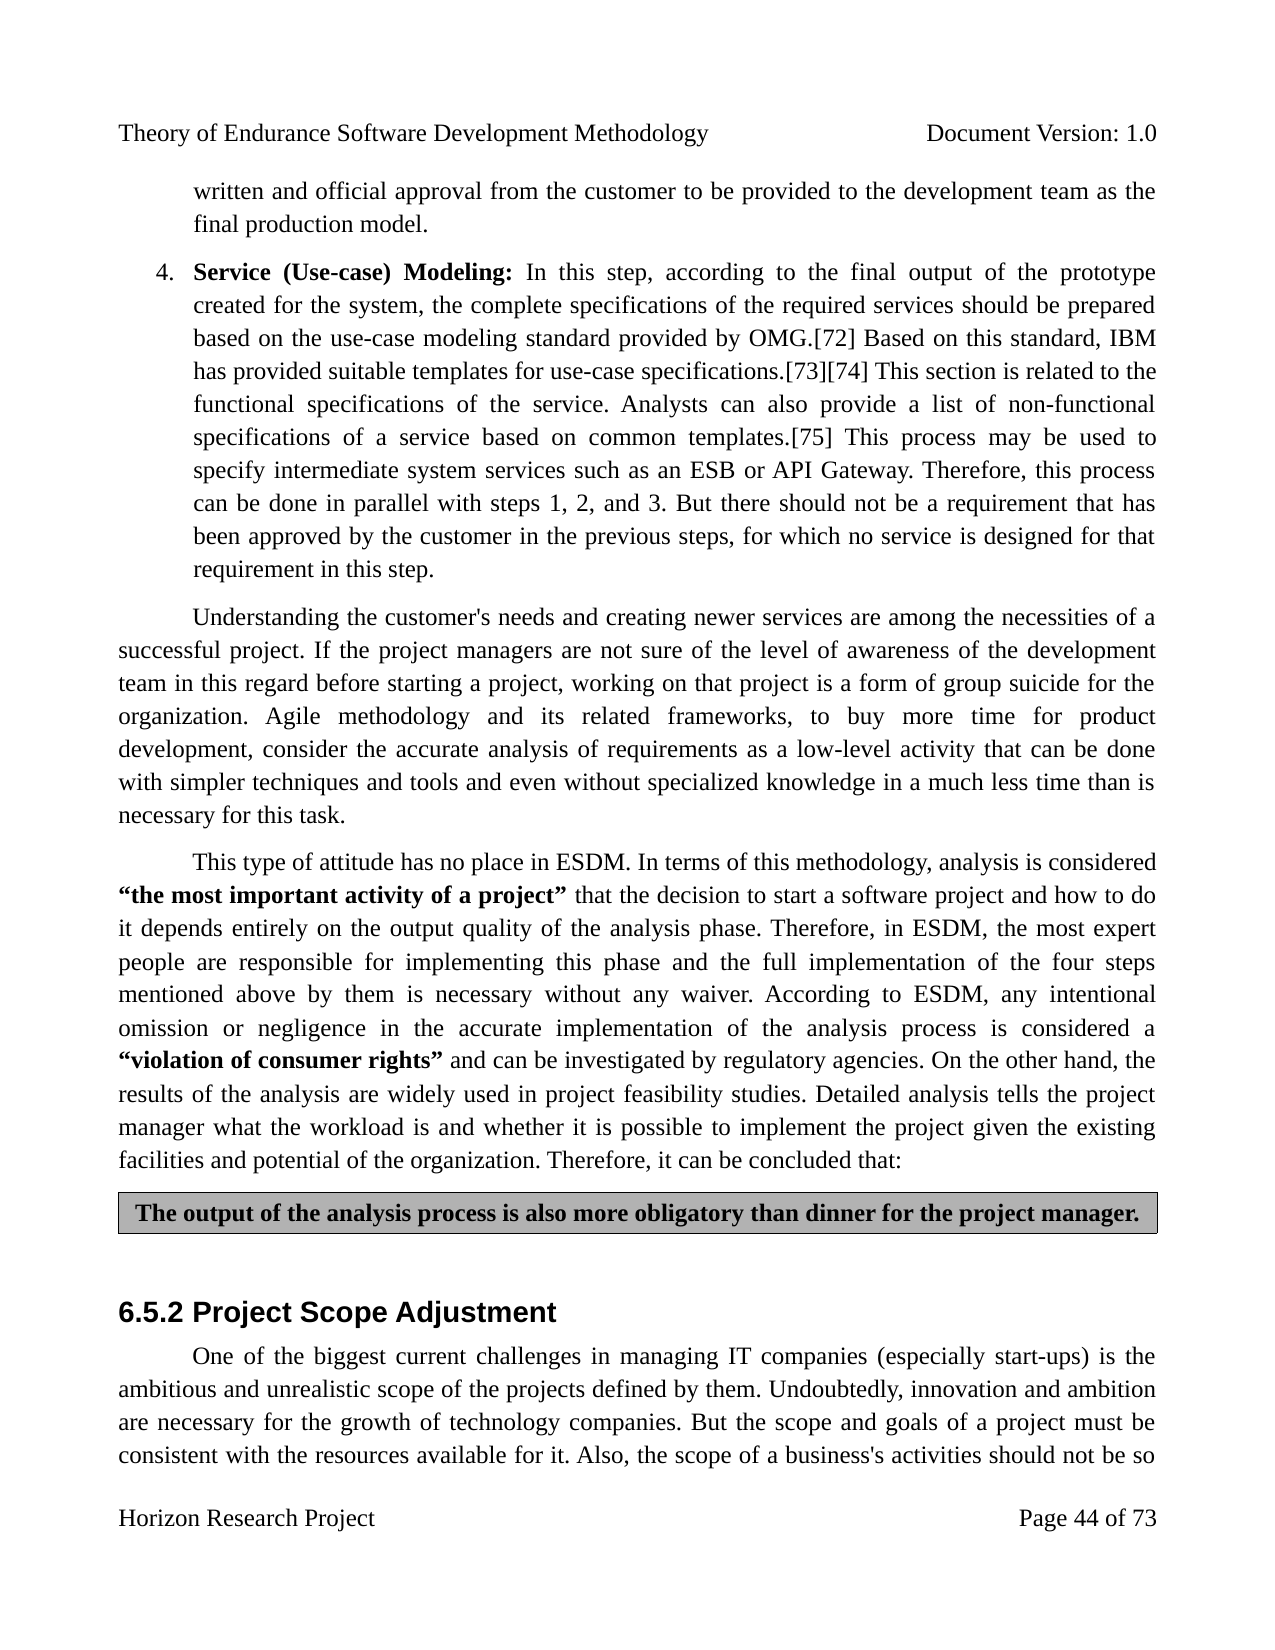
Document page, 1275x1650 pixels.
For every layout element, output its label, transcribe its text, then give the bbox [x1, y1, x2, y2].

subtitle Project Scope Adjustment [118, 1295, 1157, 1329]
list written and official approval from the customer to be provided to the development team as the final production model. [156, 176, 1157, 238]
text One of the biggest current challenges in managing IT companies (especially start-ups) is the ambitious and unrealistic scope of the projects defined by them. Undoubtedly, innovation and ambition are necessary for the growth of technology companies. But the scope and goals of a project must be consistent with the resources available for it. Also, the scope of a business's activities should not be so [118, 1341, 1157, 1469]
table_header The output of the analysis process is also more obligatory than dinner for the project manager. [119, 1193, 1157, 1233]
text This type of attitude has no place in ESDM. In terms of this methodology, analysis is considered “the most important activity of a project” that the decision to start a software project and how to do it depends entirely on the output quality of the analysis phase. Therefore, in ESDM, the most expert people are responsible for implementing this phase and the full implementation of the four steps mentioned above by them is necessary without any waiver. According to ESDM, any intentional omission or negligence in the accurate implementation of the analysis process is considered a “violation of consumer rights” and can be investigated by regulatory agencies. On the other hand, the results of the analysis are widely used in project feasibility studies. Detailed analysis tells the project manager what the workload is and whether it is possible to implement the project given the existing facilities and potential of the organization. Therefore, it can be concluded that: [118, 847, 1157, 1173]
text Understanding the customer's needs and creating newer services are among the necessities of a successful project. If the project managers are not sure of the level of awareness of the development team in this regard before starting a project, working on that project is a form of group suicide for the organization. Agile methodology and its related frameworks, to buy more time for product development, consider the accurate analysis of requirements as a low-level activity that can be done with simpler techniques and tools and even without specialized knowledge in a much less time than is necessary for this task. [118, 602, 1157, 829]
list Service (Use-case) Modeling: In this step, according to the final output of the prototype created for the system, the complete specifications of the required services should be prepared based on the use-case modeling standard provided by OMG.[72] Based on this standard, IBM has provided suitable templates for use-case specifications.[73][74] This section is related to the functional specifications of the service. Analysts can also provide a list of non-functional specifications of a service based on common templates.[75] This process may be used to specify intermediate system services such as an ESB or API Gateway. Therefore, this process can be done in parallel with steps 1, 2, and 3. But there should not be a requirement that has been approved by the customer in the previous steps, for which no service is designed for that requirement in this step. [156, 257, 1157, 583]
